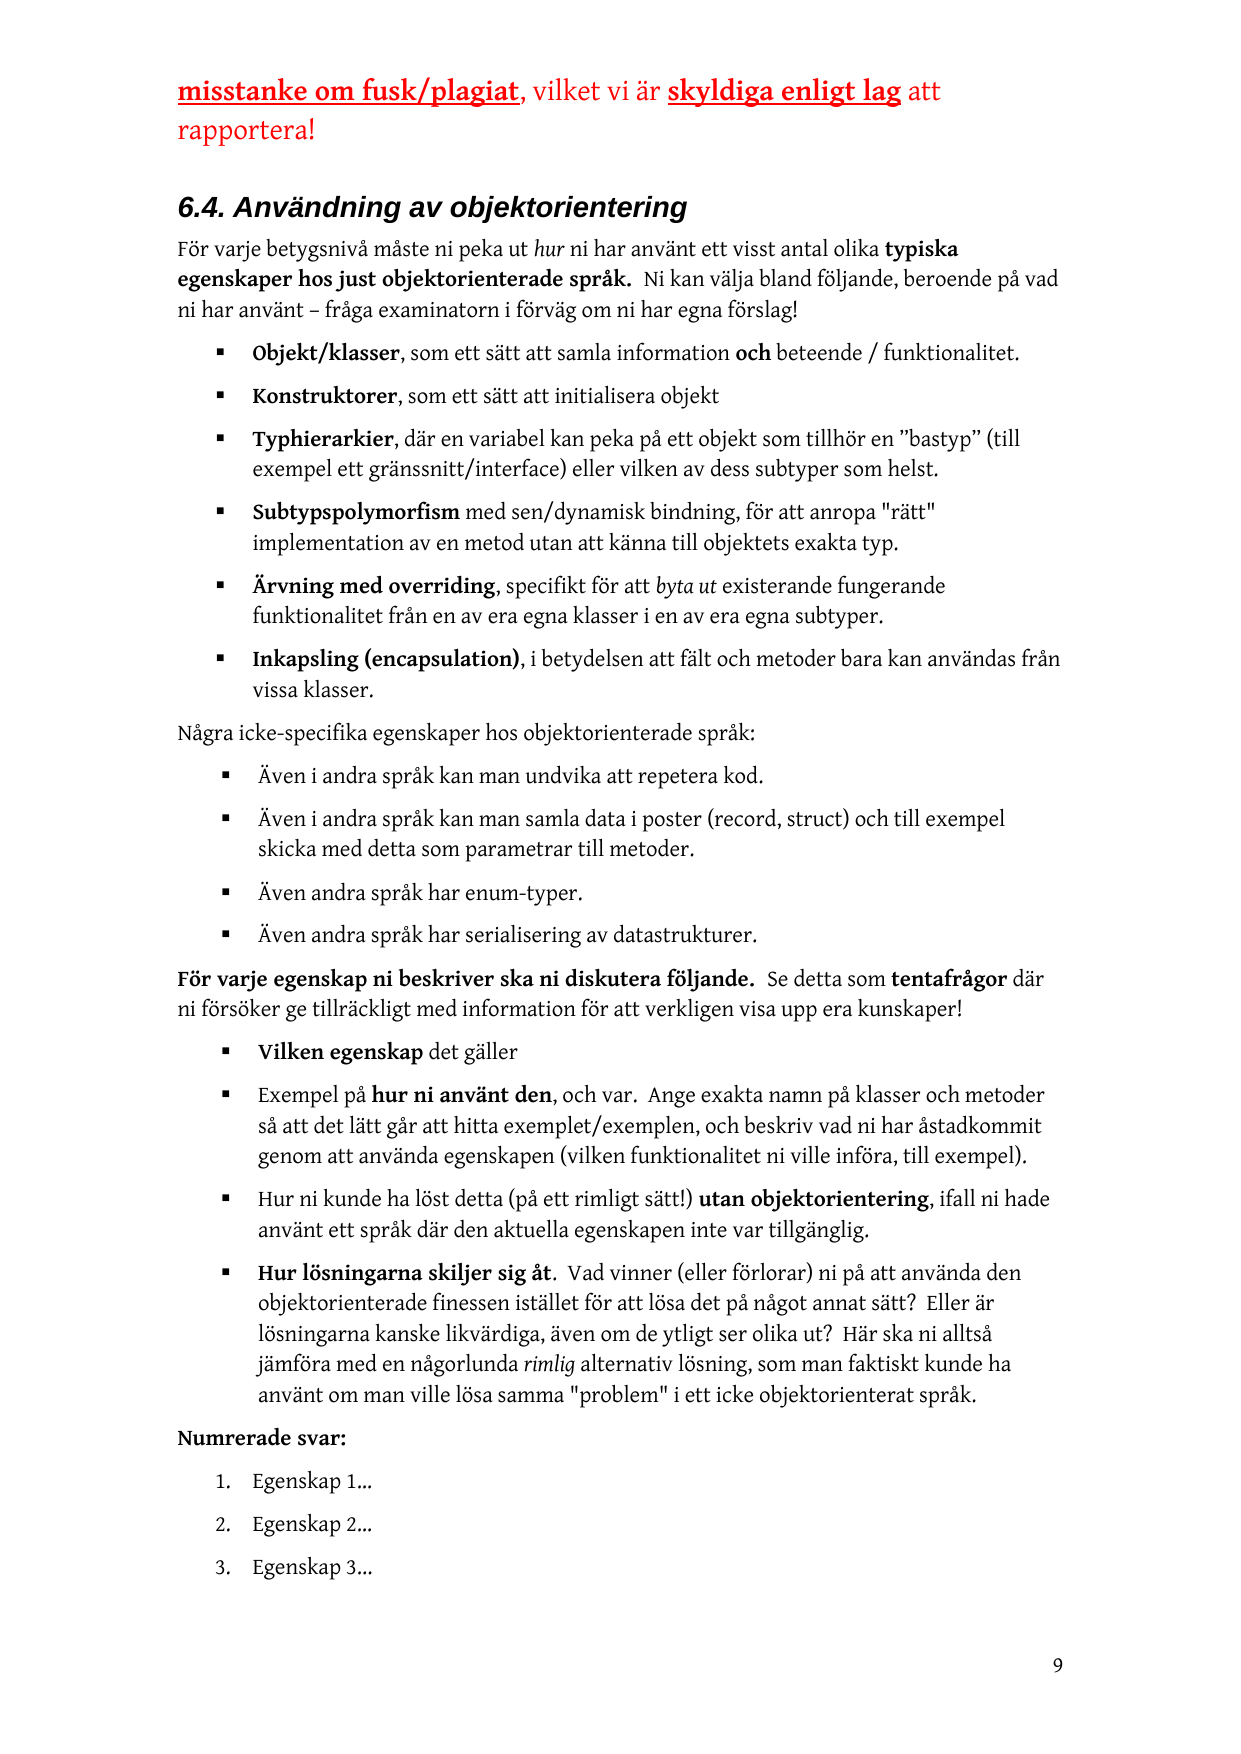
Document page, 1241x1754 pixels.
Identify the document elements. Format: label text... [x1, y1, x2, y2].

list Ärvning med overriding, specifikt för att byta ut existerande fungerande funktionalitet från en av era egna klasser i en av era egna subtyper. [215, 573, 1063, 630]
list Objekt/klasser, som ett sätt att samla information och beteende / funktionalitet. [215, 340, 1063, 367]
list Även i andra språk kan man undvika att repetera kod. [220, 763, 1063, 790]
list Subtypspolymorfism med sen/dynamisk bindning, för att anropa "rätt" implementation av en metod utan att känna till objektets exakta typ. [215, 500, 1063, 557]
list Även i andra språk kan man samla data i poster (record, struct) och till exempel skicka med detta som parametrar till metoder. [220, 806, 1063, 863]
list Egenskap 1… [215, 1468, 1063, 1495]
list Hur ni kunde ha löst detta (på ett rimligt sätt!) utan objektorientering, ifall ni hade använt ett språk där den aktuella egenskapen inte var tillgänglig. [220, 1187, 1063, 1244]
list Egenskap 2… [215, 1511, 1063, 1538]
subtitle 6.4. Användning av objektorientering [177, 190, 1063, 223]
list Egenskap 3... [215, 1554, 1063, 1581]
text misstanke om fusk/plagiat, vilket vi är skyldiga enligt lag att rapportera! [177, 75, 1063, 147]
list Inkapsling (encapsulation), i betydelsen att fält och metoder bara kan användas från vissa klasser. [215, 647, 1063, 704]
list Konstruktorer, som ett sätt att initialisera objekt [215, 383, 1063, 410]
list Hur lösningarna skiljer sig åt. Vad vinner (eller förlorar) ni på att använda den objektorienterade finessen istället för att lösa det på något annat sätt? Eller är lösningarna kanske likvärdiga, även om de ytligt ser olika ut? Här ska ni alltså jämföra med en någorlunda rimlig alternativ lösning, som man faktiskt kunde ha använt om man ville lösa samma "problem" i ett icke objektorienterat språk. [220, 1260, 1063, 1409]
list Typhierarkier, där en variabel kan peka på ett objekt som tillhör en ”bastyp” (till exempel ett gränssnitt/interface) eller vilken av dess subtyper som helst. [215, 426, 1063, 483]
text För varje betygsnivå måste ni peka ut hur ni har använt ett visst antal olika typiska egenskaper hos just objektorienterade språk. Ni kan välja bland följande, beroende på vad ni har använt – fråga examinatorn i förväg om ni har egna förslag! [177, 236, 1063, 324]
list Även andra språk har enum-typer. [220, 880, 1063, 906]
text Numrerade svar: [177, 1425, 1063, 1452]
text För varje egenskap ni beskriver ska ni diskutera följande. Se detta som tentafrågor där ni försöker ge tillräckligt med information för att verkligen visa upp era kunskaper! [177, 966, 1063, 1023]
list Exempel på hur ni använt den, och var. Ange exakta namn på klasser och metoder så att det lätt går att hitta exemplet/exemplen, och beskriv vad ni har åstadkommit genom att använda egenskapen (vilken funktionalitet ni ville införa, till exempel). [220, 1082, 1063, 1170]
text Några icke-specifika egenskaper hos objektorienterade språk: [177, 720, 1063, 747]
list Vilken egenskap det gäller [220, 1039, 1063, 1066]
list Även andra språk har serialisering av datastrukturer. [220, 923, 1063, 949]
